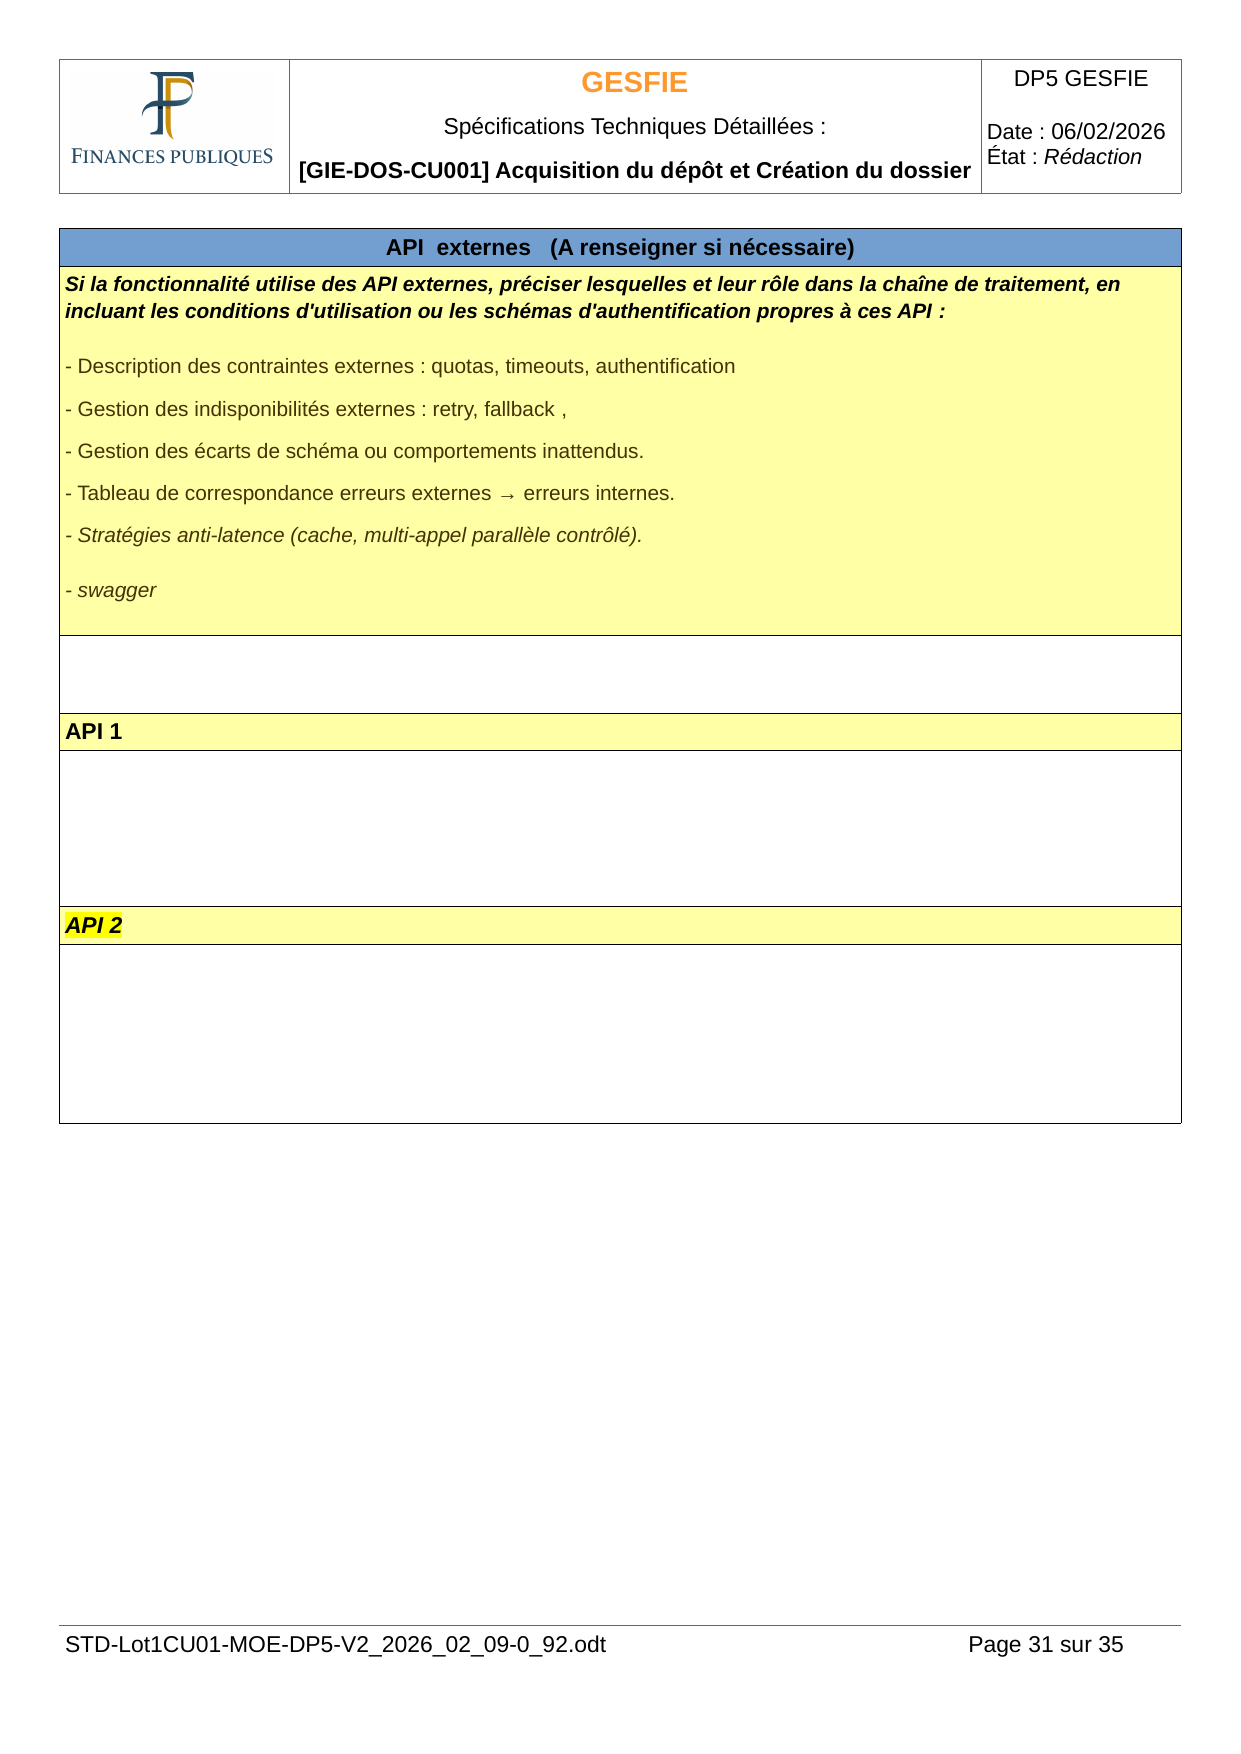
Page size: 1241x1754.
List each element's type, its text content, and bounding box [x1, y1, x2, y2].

table_cell API 1 [60, 714, 1181, 750]
table_cell [60, 636, 1181, 712]
table_cell API 2 [60, 907, 1181, 944]
table_cell [60, 945, 1181, 1123]
table_header API externes (A renseigner si nécessaire) [60, 229, 1181, 266]
table_cell Si la fonctionnalité utilise des API externes, préciser lesquelles et leur rôle dans la chaîne de traitement, en incluant les conditions d'utilisation ou les schémas d'authentification propres à ces API : - Description des contraintes externes : quotas, timeouts, authentification - Gestion des indisponibilités externes : retry, fallback , - Gestion des écarts de schéma ou comportements inattendus. - Tableau de correspondance erreurs externes → erreurs internes. - Stratégies anti-latence (cache, multi-appel parallèle contrôlé). - swagger [60, 267, 1181, 635]
table_cell [60, 751, 1181, 906]
picture [69, 70, 274, 168]
